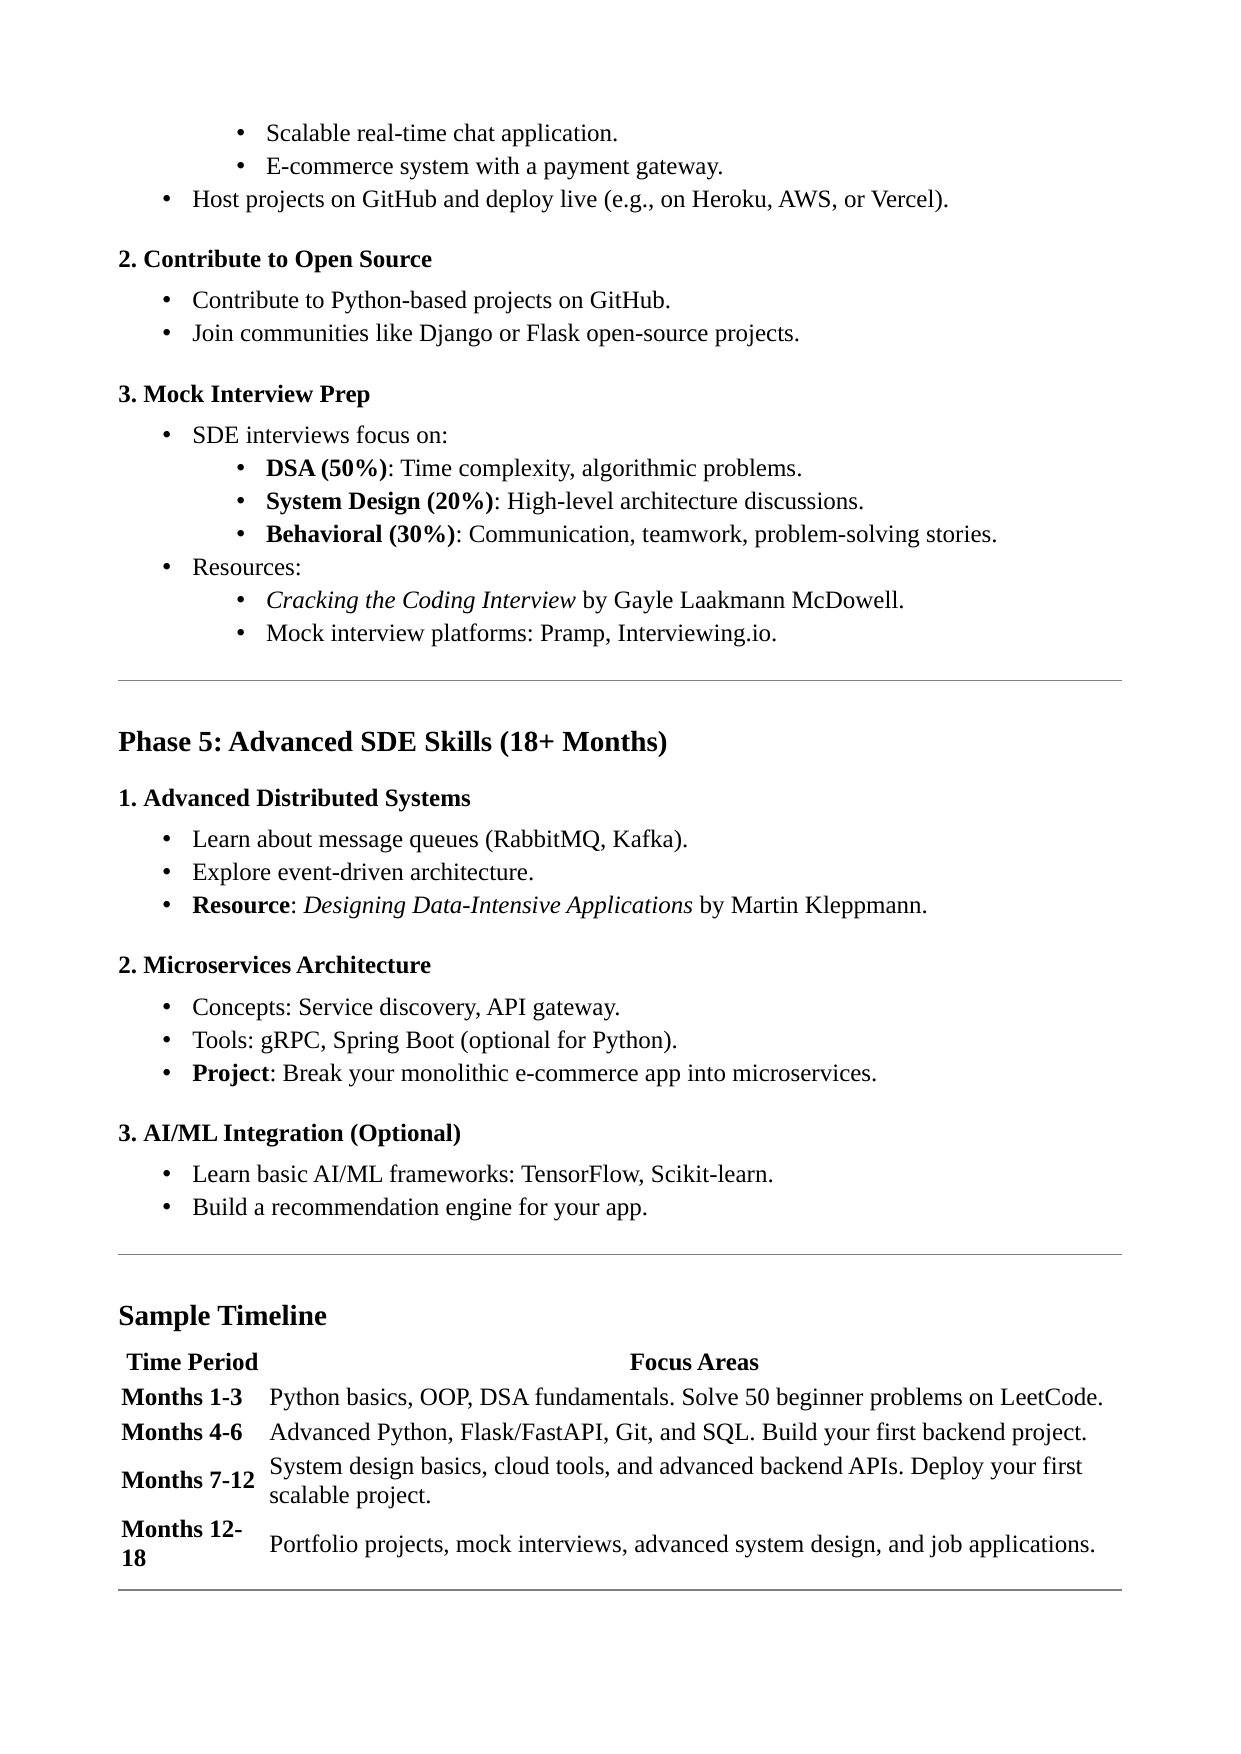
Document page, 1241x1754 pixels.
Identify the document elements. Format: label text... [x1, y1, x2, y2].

list Project: Break your monolithic e-commerce app into microservices. [162, 1058, 1122, 1086]
list System Design (20%): High-level architecture discussions. [236, 486, 1122, 515]
table_cell Months 1-3 [118, 1379, 266, 1414]
table_header Focus Areas [266, 1345, 1122, 1379]
subtitle 2. Microservices Architecture [118, 950, 1122, 979]
list Learn basic AI/ML frameworks: TensorFlow, Scikit-learn. [162, 1159, 1122, 1188]
subtitle 2. Contribute to Open Source [118, 244, 1122, 273]
table_cell Python basics, OOP, DSA fundamentals. Solve 50 beginner problems on LeetCode. [266, 1379, 1122, 1414]
list Cracking the Coding Interview by Gayle Laakmann McDowell. [236, 585, 1122, 614]
list Mock interview platforms: Pramp, Interviewing.io. [236, 618, 1122, 647]
table_header Time Period [118, 1345, 266, 1379]
subtitle 1. Advanced Distributed Systems [118, 783, 1122, 812]
table_cell Months 4-6 [118, 1414, 266, 1448]
list Join communities like Django or Flask open-source projects. [162, 318, 1122, 347]
table_cell System design basics, cloud tools, and advanced backend APIs. Deploy your first scalable project. [266, 1448, 1122, 1512]
list Scalable real-time chat application. [236, 118, 1122, 147]
list Concepts: Service discovery, API gateway. [162, 992, 1122, 1020]
subtitle 3. Mock Interview Prep [118, 379, 1122, 407]
list DSA (50%): Time complexity, algorithmic problems. [236, 453, 1122, 482]
table_cell Portfolio projects, mock interviews, advanced system design, and job applications. [266, 1512, 1122, 1575]
list SDE interviews focus on: [162, 420, 1122, 449]
list Build a recommendation engine for your app. [162, 1192, 1122, 1221]
list Resource: Designing Data-Intensive Applications by Martin Kleppmann. [162, 890, 1122, 919]
list Host projects on GitHub and deploy live (e.g., on Heroku, AWS, or Vercel). [162, 184, 1122, 213]
list Tools: gRPC, Spring Boot (optional for Python). [162, 1025, 1122, 1053]
subtitle Phase 5: Advanced SDE Skills (18+ Months) [118, 724, 1122, 758]
subtitle Sample Timeline [118, 1298, 1122, 1332]
subtitle 3. AI/ML Integration (Optional) [118, 1118, 1122, 1147]
list Contribute to Python-based projects on GitHub. [162, 286, 1122, 314]
list Resources: [162, 552, 1122, 581]
list Learn about message queues (RabbitMQ, Kafka). [162, 824, 1122, 853]
list Behavioral (30%): Communication, teamwork, problem-solving stories. [236, 519, 1122, 548]
table_cell Months 7-12 [118, 1448, 266, 1512]
list Explore event-driven architecture. [162, 857, 1122, 886]
table_cell Months 12-18 [118, 1512, 266, 1575]
list E-commerce system with a payment gateway. [236, 151, 1122, 180]
table_cell Advanced Python, Flask/FastAPI, Git, and SQL. Build your first backend project. [266, 1414, 1122, 1448]
